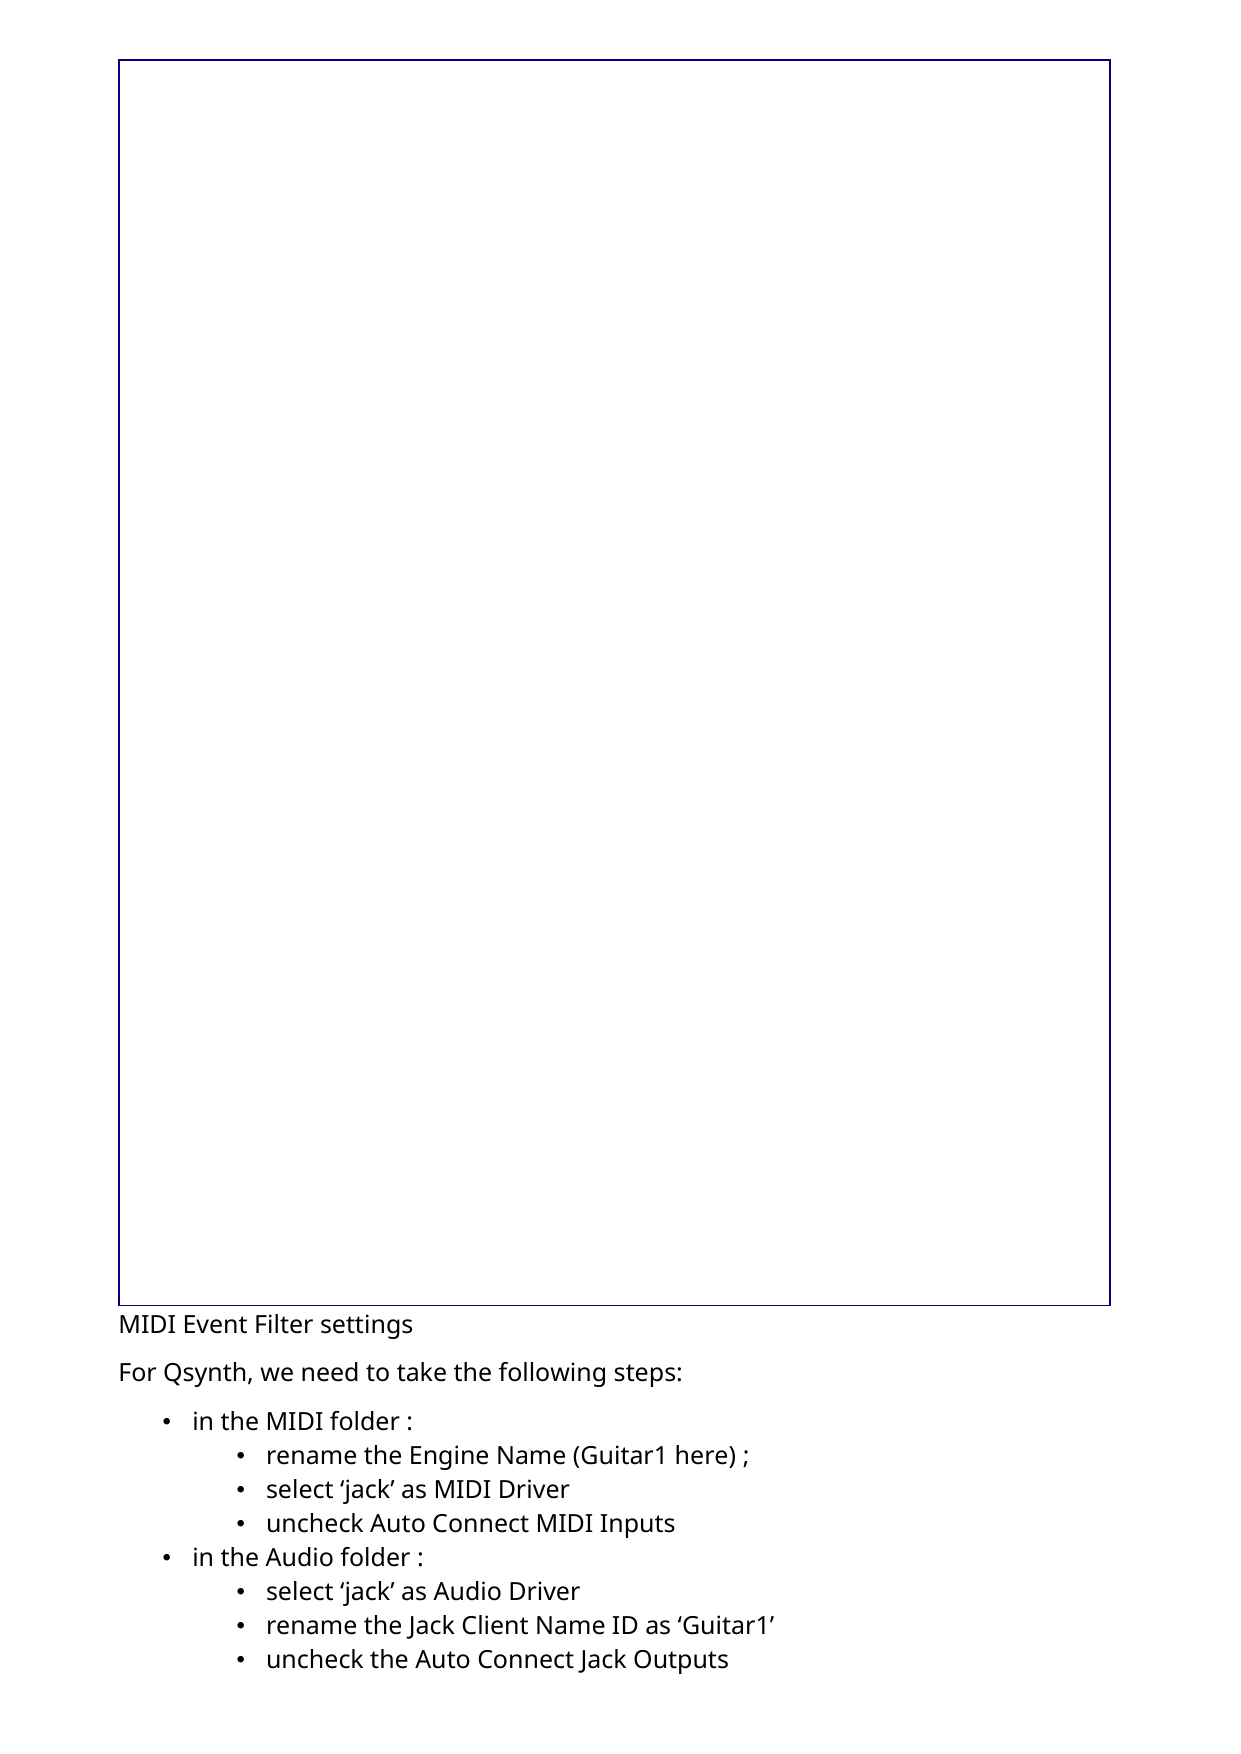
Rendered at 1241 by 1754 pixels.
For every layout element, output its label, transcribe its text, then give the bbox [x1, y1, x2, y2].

list in the MIDI folder : [162, 1404, 1181, 1438]
list rename the Jack Client Name ID as ‘Guitar1’ [236, 1608, 1181, 1642]
text For Qsynth, we need to take the following steps: [118, 1355, 1181, 1389]
text MIDI Event Filter settings [118, 59, 1181, 1340]
list in the Audio folder : [162, 1540, 1181, 1574]
list uncheck the Auto Connect Jack Outputs [236, 1642, 1181, 1676]
list uncheck Auto Connect MIDI Inputs [236, 1506, 1181, 1540]
list select ‘jack’ as MIDI Driver [236, 1472, 1181, 1506]
list rename the Engine Name (Guitar1 here) ; [236, 1438, 1181, 1472]
list select ‘jack’ as Audio Driver [236, 1574, 1181, 1608]
